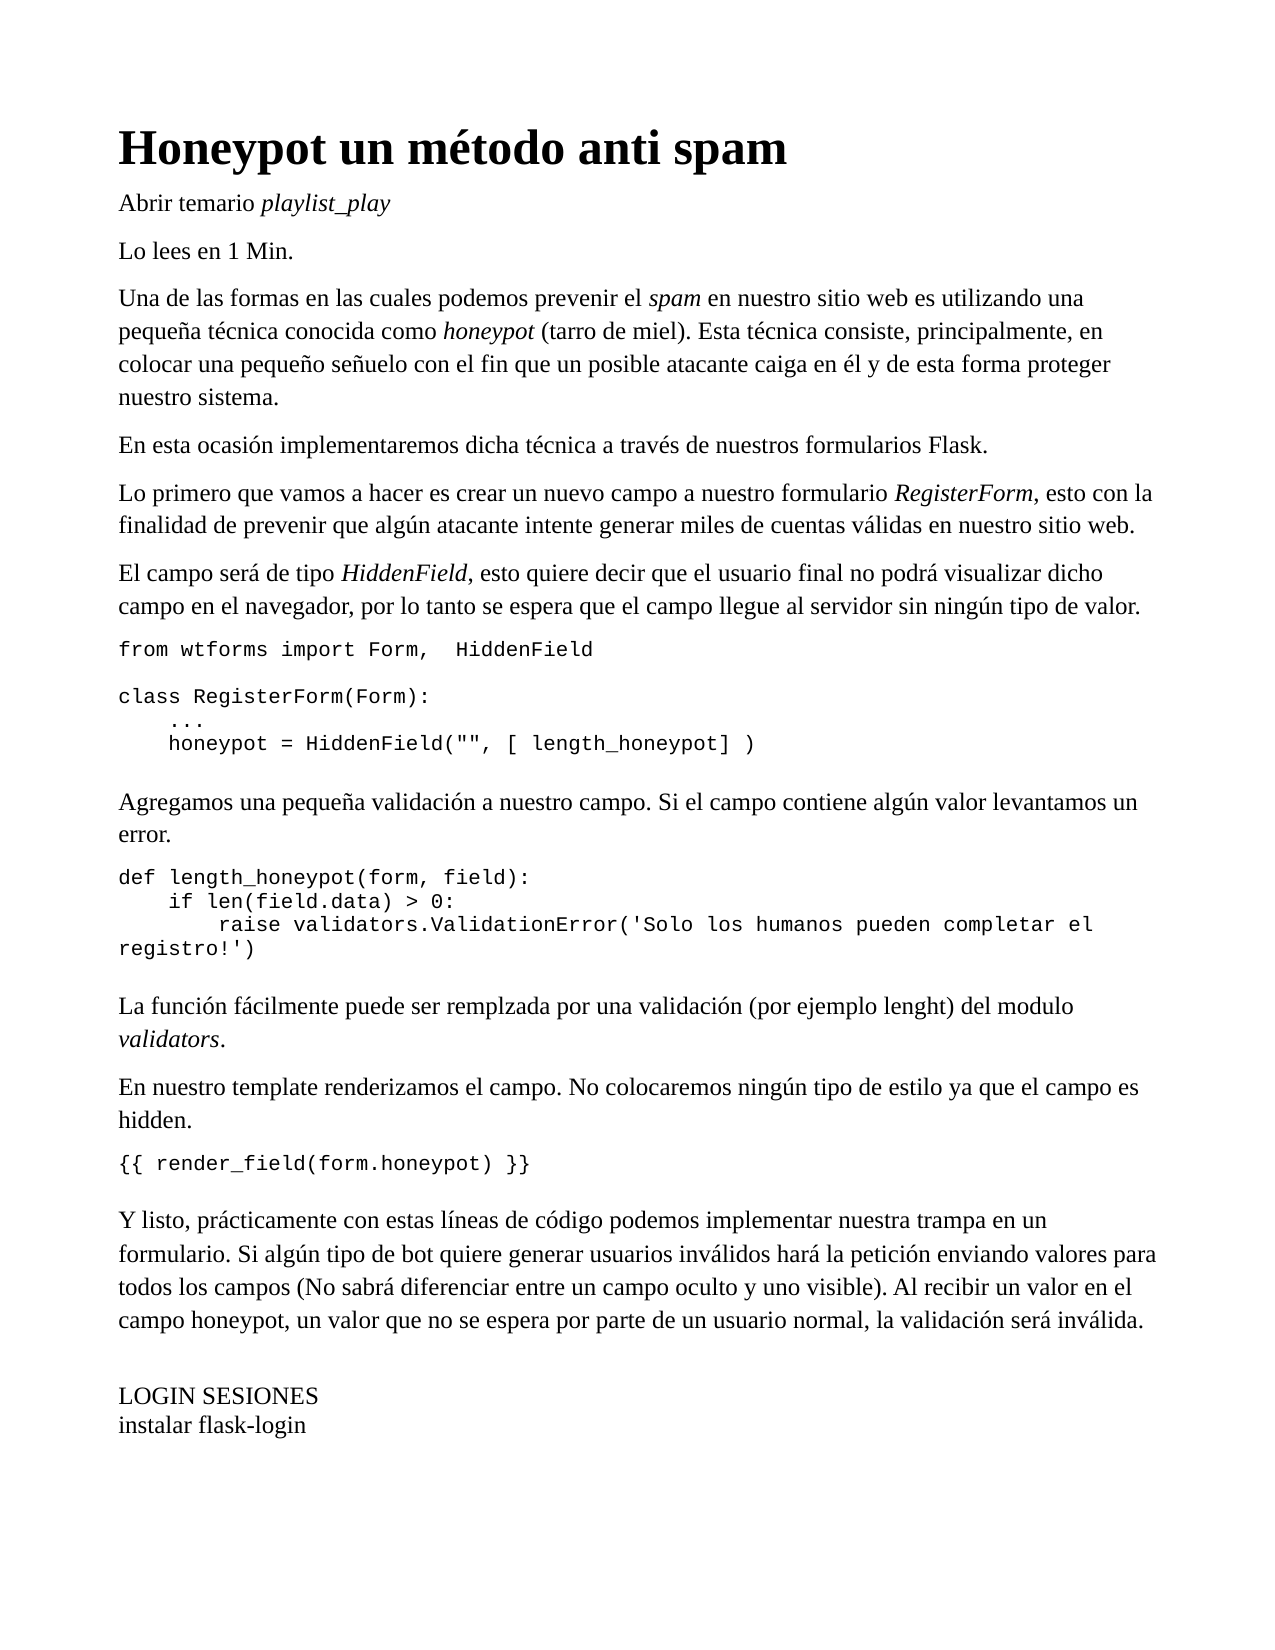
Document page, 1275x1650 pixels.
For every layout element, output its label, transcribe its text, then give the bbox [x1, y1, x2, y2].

text class RegisterForm(Form): [118, 686, 1157, 710]
text def length_honeypot(form, field): [118, 867, 1157, 891]
text {{ render_field(form.honeypot) }} [118, 1152, 1157, 1176]
text El campo será de tipo HiddenField, esto quiere decir que el usuario final no podrá visualizar dicho campo en el navegador, por lo tanto se espera que el campo llegue al servidor sin ningún tipo de valor. [118, 558, 1157, 620]
text from wtforms import Form, HiddenField [118, 639, 1157, 662]
text Una de las formas en las cuales podemos prevenir el spam en nuestro sitio web es utilizando una pequeña técnica conocida como honeypot (tarro de miel). Esta técnica consiste, principalmente, en colocar una pequeño señuelo con el fin que un posible atacante caiga en él y de esta forma proteger nuestro sistema. [118, 283, 1157, 411]
text Lo lees en 1 Min. [118, 236, 1157, 264]
text Lo primero que vamos a hacer es crear un nuevo campo a nuestro formulario RegisterForm, esto con la finalidad de prevenir que algún atacante intente generar miles de cuentas válidas en nuestro sitio web. [118, 478, 1157, 539]
text honeypot = HiddenField("", [ length_honeypot] ) [118, 733, 1157, 757]
text En nuestro template renderizamos el campo. No colocaremos ningún tipo de estilo ya que el campo es hidden. [118, 1072, 1157, 1134]
text ... [118, 710, 1157, 733]
text La función fácilmente puede ser remplzada por una validación (por ejemplo lenght) del modulo validators. [118, 991, 1157, 1053]
text if len(field.data) > 0: [118, 891, 1157, 914]
text Abrir temario playlist_play [118, 188, 1157, 217]
subtitle Honeypot un método anti spam [118, 118, 1157, 176]
text Y listo, prácticamente con estas líneas de código podemos implementar nuestra trampa en un formulario. Si algún tipo de bot quiere generar usuarios inválidos hará la petición enviando valores para todos los campos (No sabrá diferenciar entre un campo oculto y uno visible). Al recibir un valor en el campo honeypot, un valor que no se espera por parte de un usuario normal, la validación será inválida. [118, 1206, 1157, 1333]
text instalar flask-login [118, 1410, 1157, 1438]
text Agregamos una pequeña validación a nuestro campo. Si el campo contiene algún valor levantamos un error. [118, 787, 1157, 848]
text LOGIN SESIONES [118, 1381, 1157, 1410]
text En esta ocasión implementaremos dicha técnica a través de nuestros formularios Flask. [118, 430, 1157, 459]
text raise validators.ValidationError('Solo los humanos pueden completar el registro!') [118, 914, 1157, 962]
